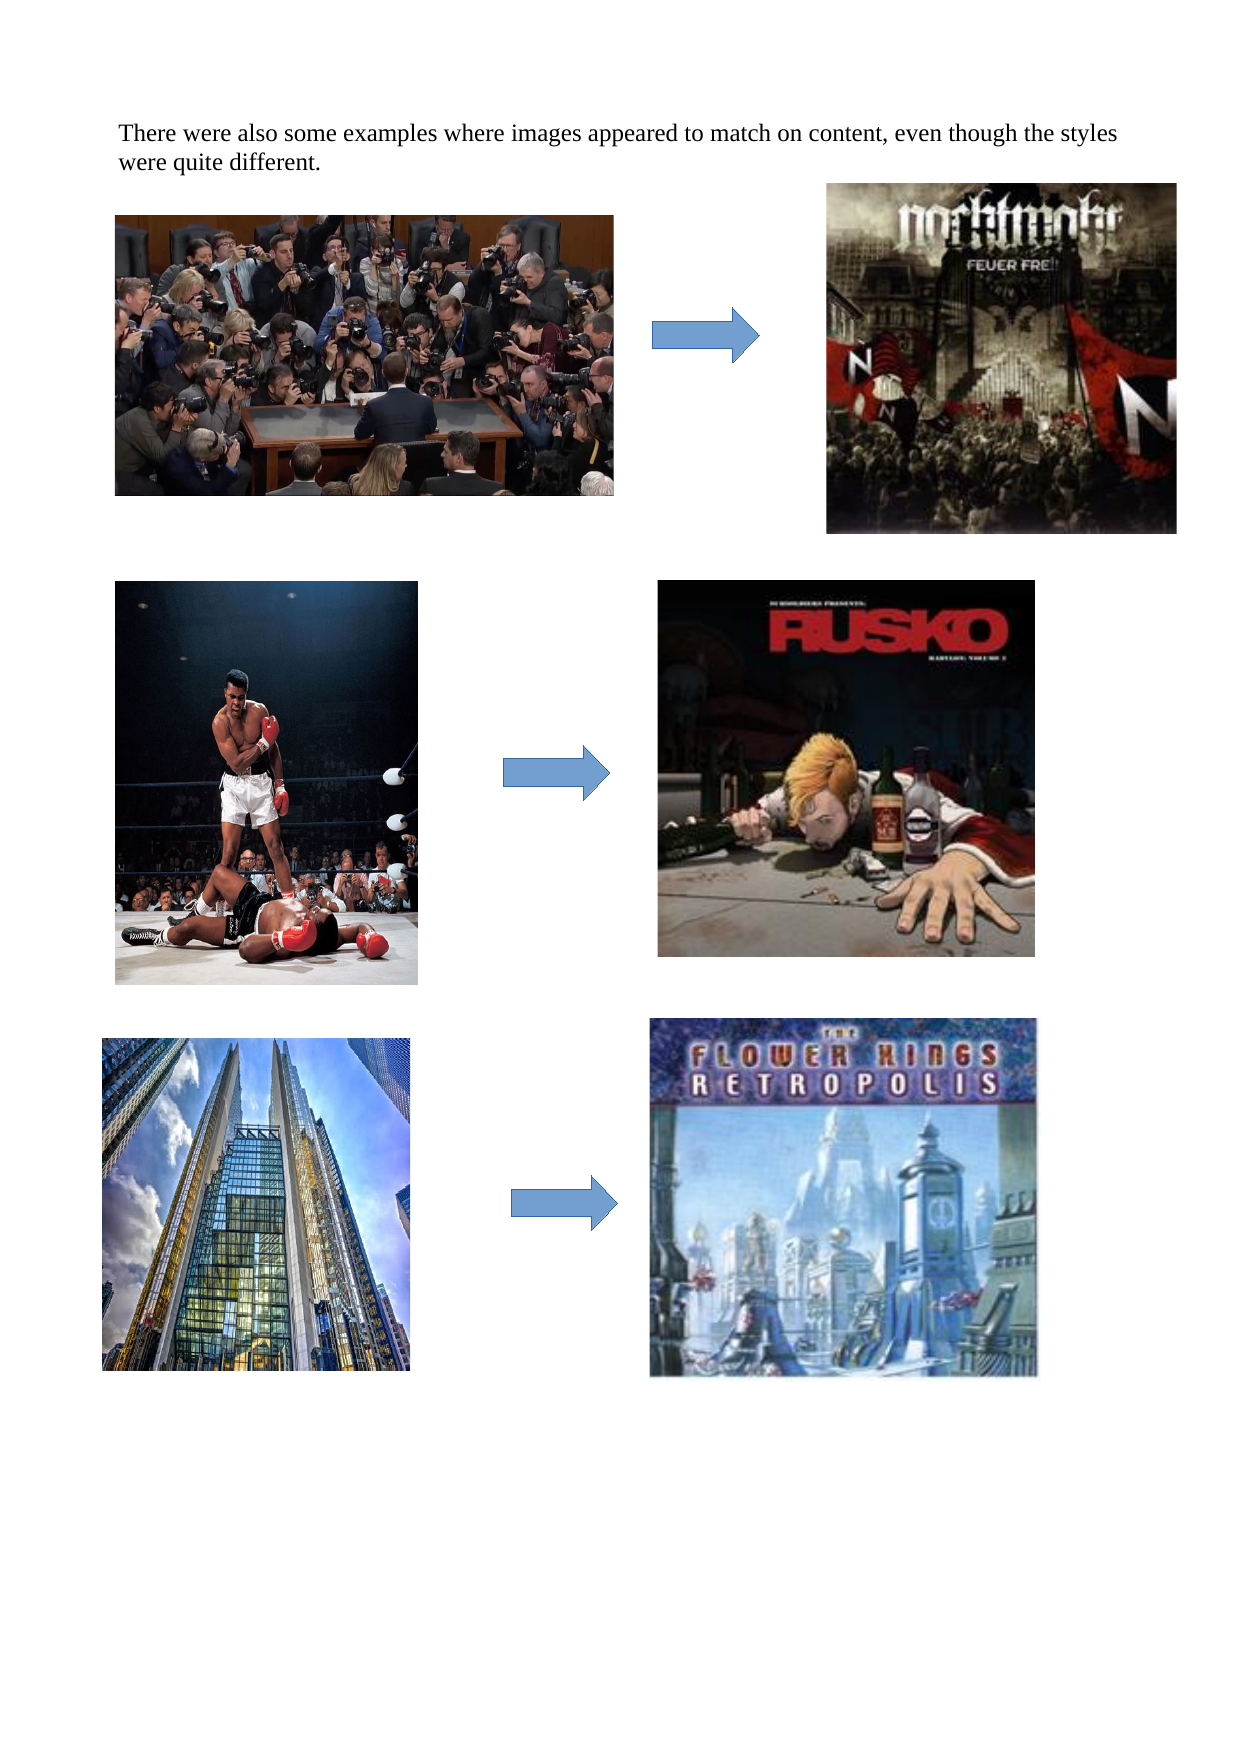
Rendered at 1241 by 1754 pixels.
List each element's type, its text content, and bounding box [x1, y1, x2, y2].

picture [657, 580, 1035, 957]
picture [102, 1038, 411, 1371]
picture [649, 1018, 1041, 1381]
picture [115, 581, 418, 985]
picture [114, 215, 614, 496]
picture [826, 183, 1177, 534]
text There were also some examples where images appeared to match on content, even though the styles were quite different. [118, 118, 1122, 176]
